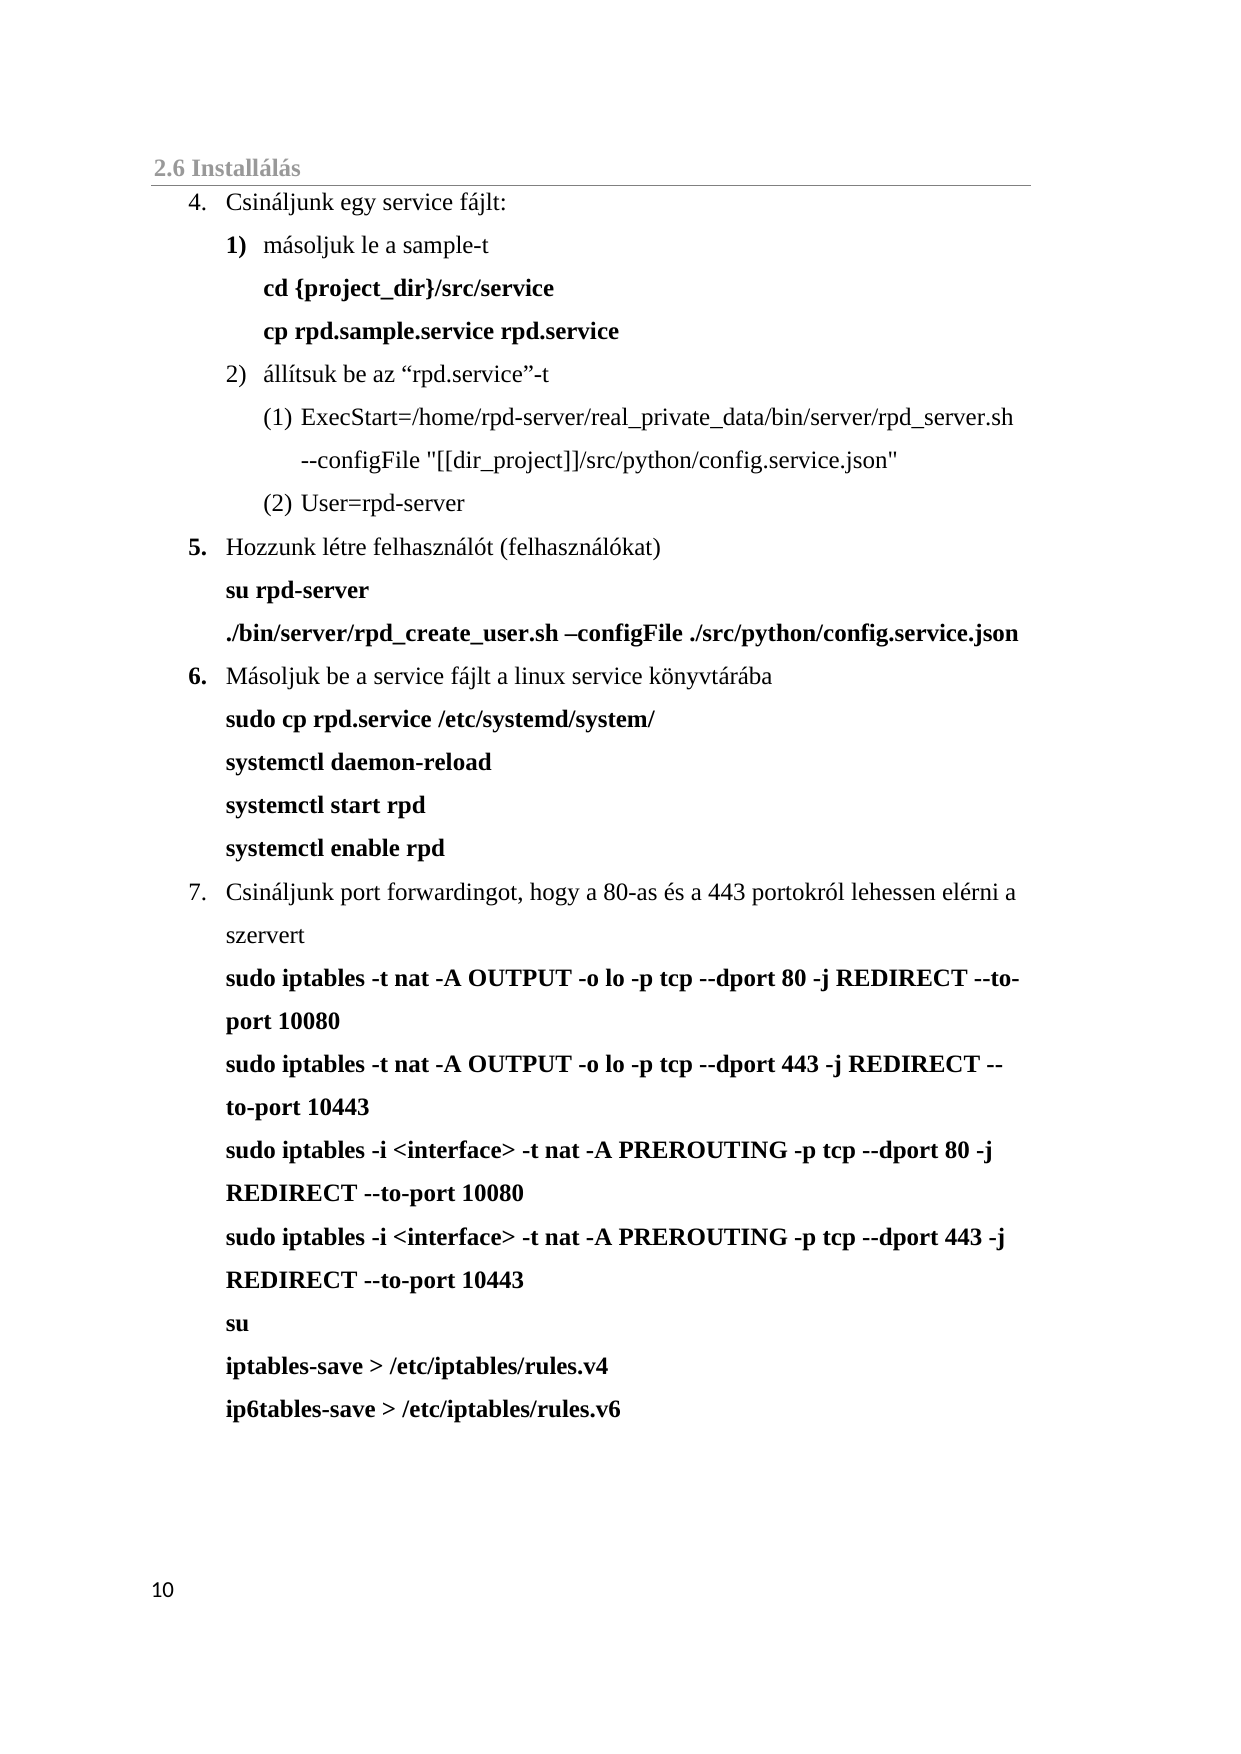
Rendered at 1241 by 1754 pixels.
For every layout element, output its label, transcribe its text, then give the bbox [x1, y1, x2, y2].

list állítsuk be az “rpd.service”-t [226, 359, 1031, 388]
list Csináljunk port forwardingot, hogy a 80-as és a 443 portokról lehessen elérni a szervert [188, 877, 1031, 948]
list Csináljunk egy service fájlt: [188, 187, 1031, 215]
list sudo iptables -t nat -A OUTPUT -o lo -p tcp --dport 443 -j REDIRECT --to-port 10443 sudo iptables -i <interface> -t nat -A PREROUTING -p tcp --dport 80 -j REDIRECT --to-port 10080 [188, 1049, 1031, 1207]
list su [188, 1308, 1031, 1337]
list ip6tables-save > /etc/iptables/rules.v6 [188, 1394, 1031, 1423]
list sudo iptables -t nat -A OUTPUT -o lo -p tcp --dport 80 -j REDIRECT --to-port 10080 [188, 963, 1031, 1035]
list ExecStart=/home/rpd-server/real_private_data/bin/server/rpd_server.sh --configFile "[[dir_project]]/src/python/config.service.json" [263, 402, 1031, 474]
list Másoljuk be a service fájlt a linux service könyvtárába sudo cp rpd.service /etc/systemd/system/ systemctl daemon-reload systemctl start rpd systemctl enable rpd [188, 661, 1031, 862]
list másoljuk le a sample-t cd {project_dir}/src/service cp rpd.sample.service rpd.service [226, 230, 1031, 345]
list Hozzunk létre felhasználót (felhasználókat) su rpd-server ./bin/server/rpd_create_user.sh –configFile ./src/python/config.service.json [188, 532, 1031, 647]
list iptables-save > /etc/iptables/rules.v4 [188, 1351, 1031, 1380]
list User=rpd-server [263, 488, 1031, 517]
list sudo iptables -i <interface> -t nat -A PREROUTING -p tcp --dport 443 -j REDIRECT --to-port 10443 [188, 1222, 1031, 1293]
